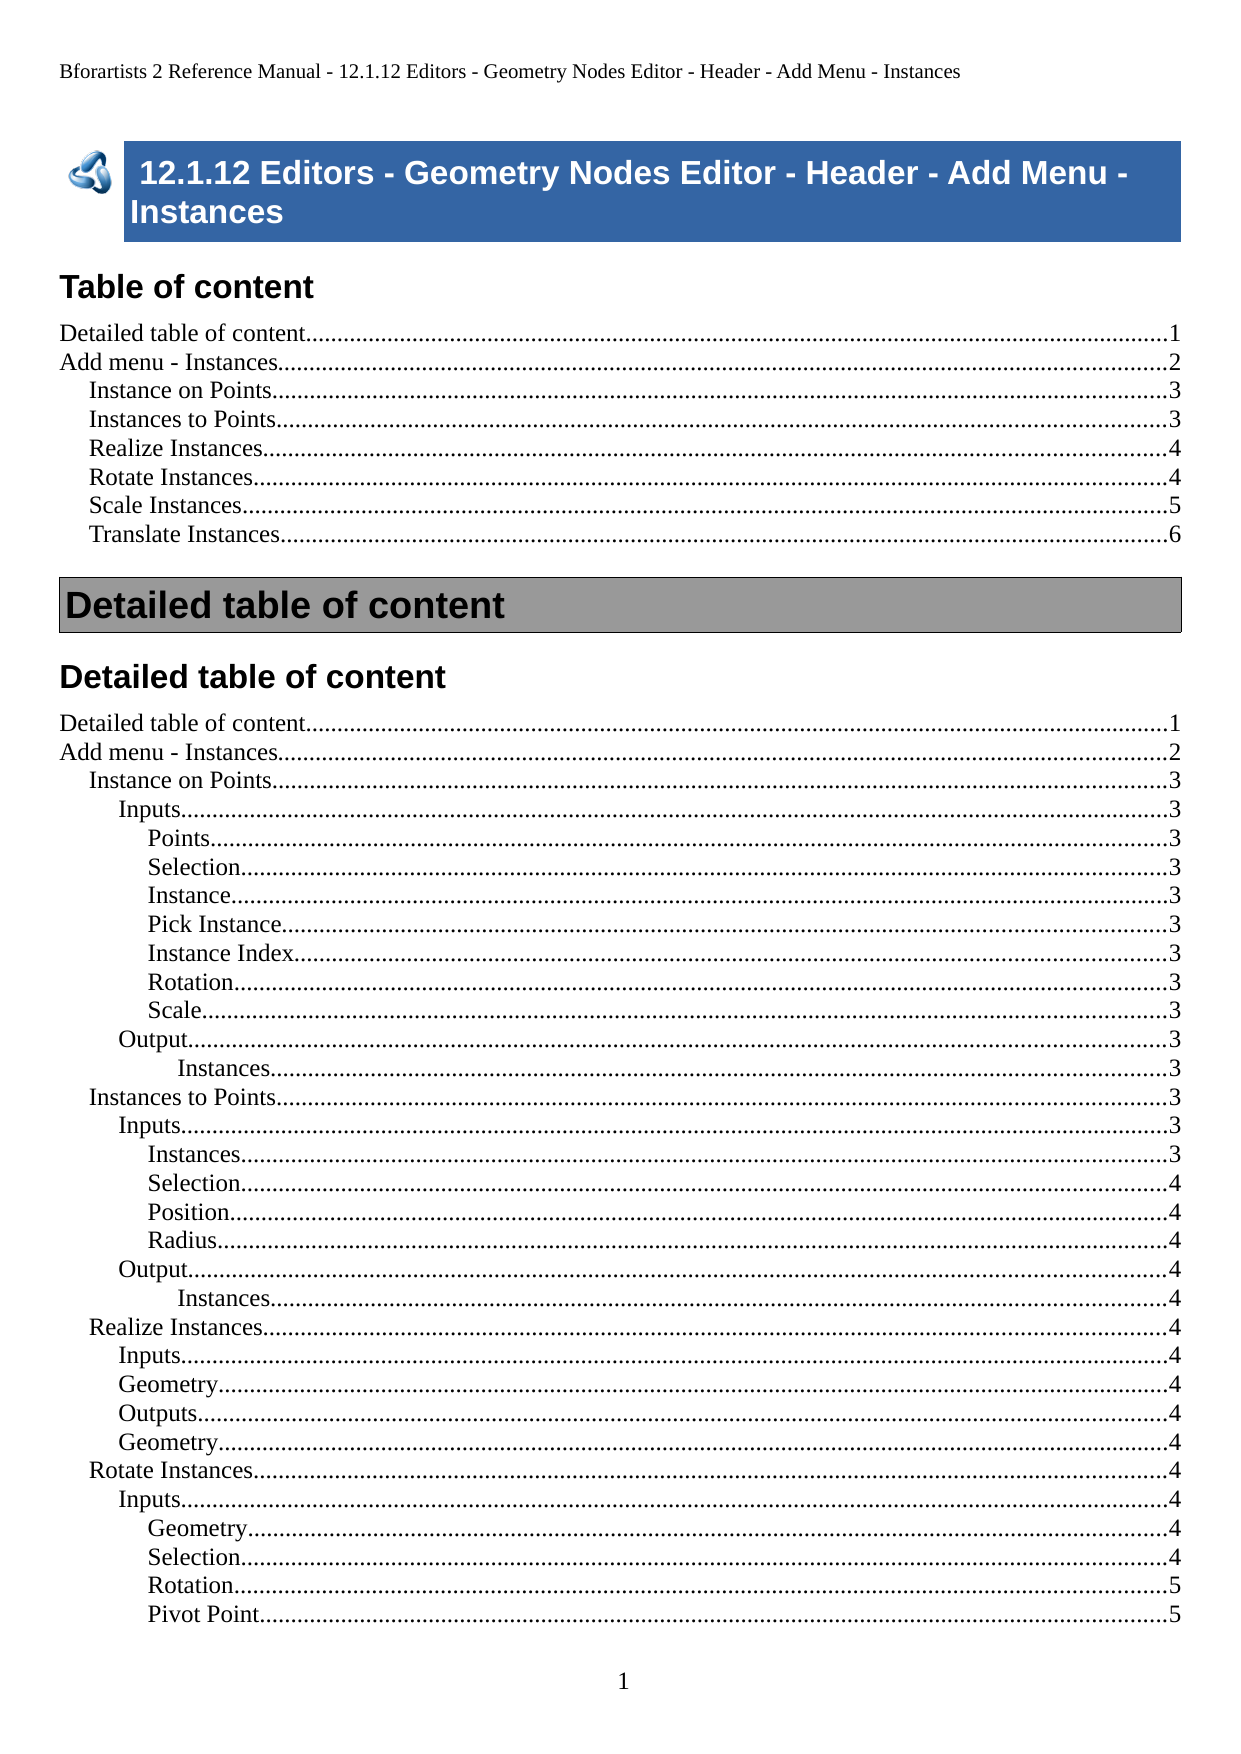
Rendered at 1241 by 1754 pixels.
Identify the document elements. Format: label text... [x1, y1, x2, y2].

text Instances to Points 3 [88, 404, 1181, 433]
text Realize Instances 4 [88, 1312, 1181, 1340]
text Translate Instances 6 [88, 519, 1181, 548]
text Geometry 4 [118, 1369, 1181, 1398]
text Inputs 3 [118, 794, 1181, 823]
text Instance Index 3 [147, 938, 1181, 967]
text Add menu - Instances 2 [59, 737, 1181, 765]
text Rotate Instances 4 [88, 1455, 1181, 1484]
text Geometry 4 [147, 1513, 1181, 1542]
text Instance on Points 3 [88, 375, 1181, 404]
text Geometry 4 [118, 1427, 1181, 1455]
text Points 3 [147, 823, 1181, 852]
text Pivot Point 5 [147, 1599, 1181, 1628]
subtitle Table of content [59, 267, 1181, 305]
text Output 4 [118, 1254, 1181, 1283]
text Detailed table of content 1 [59, 318, 1181, 347]
text Instance 3 [147, 880, 1181, 909]
text Position 4 [147, 1197, 1181, 1225]
text Scale 3 [147, 995, 1181, 1024]
text Inputs 3 [118, 1110, 1181, 1139]
text Inputs 4 [118, 1340, 1181, 1369]
table_header 12.1.12 Editors - Geometry Nodes Editor - Header - Add Menu - Instances [124, 141, 1181, 242]
text Detailed table of content 1 [59, 708, 1181, 737]
text Instance on Points 3 [88, 765, 1181, 794]
text Rotation 3 [147, 967, 1181, 995]
text Realize Instances 4 [88, 433, 1181, 462]
text Instances 3 [177, 1053, 1181, 1082]
text Scale Instances 5 [88, 490, 1181, 519]
text Add menu - Instances 2 [59, 347, 1181, 375]
text Instances 3 [147, 1139, 1181, 1168]
text Selection 4 [147, 1168, 1181, 1197]
text Radius 4 [147, 1225, 1181, 1254]
table_header Detailed table of content [60, 578, 1181, 632]
text Inputs 4 [118, 1484, 1181, 1513]
subtitle Detailed table of content [59, 657, 1181, 695]
text Selection 3 [147, 852, 1181, 880]
picture [65, 147, 114, 197]
table_header [59, 141, 124, 242]
text Pick Instance 3 [147, 909, 1181, 938]
text Instances to Points 3 [88, 1082, 1181, 1110]
text Selection 4 [147, 1542, 1181, 1570]
text Rotation 5 [147, 1570, 1181, 1599]
text Rotate Instances 4 [88, 462, 1181, 490]
text Instances 4 [177, 1283, 1181, 1312]
text Output 3 [118, 1024, 1181, 1053]
text Outputs 4 [118, 1398, 1181, 1427]
